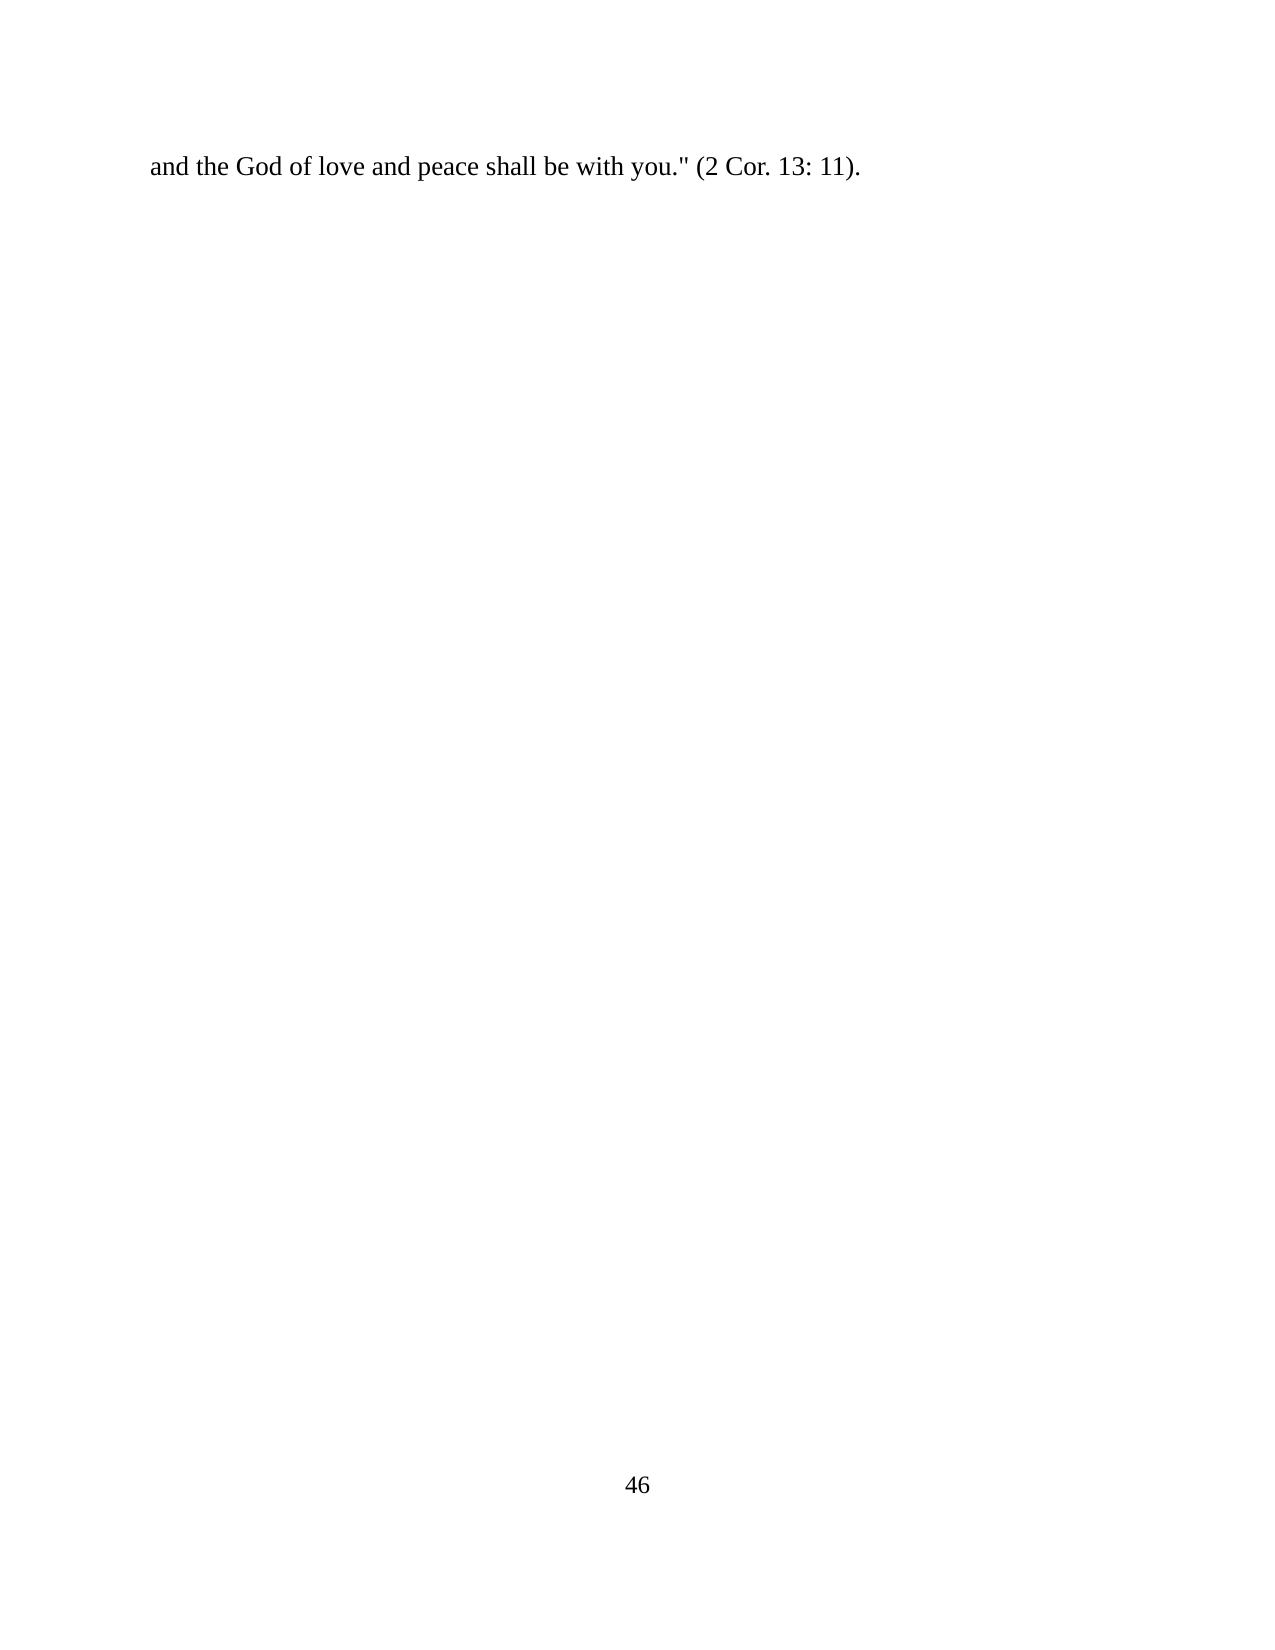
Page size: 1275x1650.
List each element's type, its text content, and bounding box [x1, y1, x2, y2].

text and the God of love and peace shall be with you." (2 Cor. 13: 11). [150, 150, 1125, 181]
